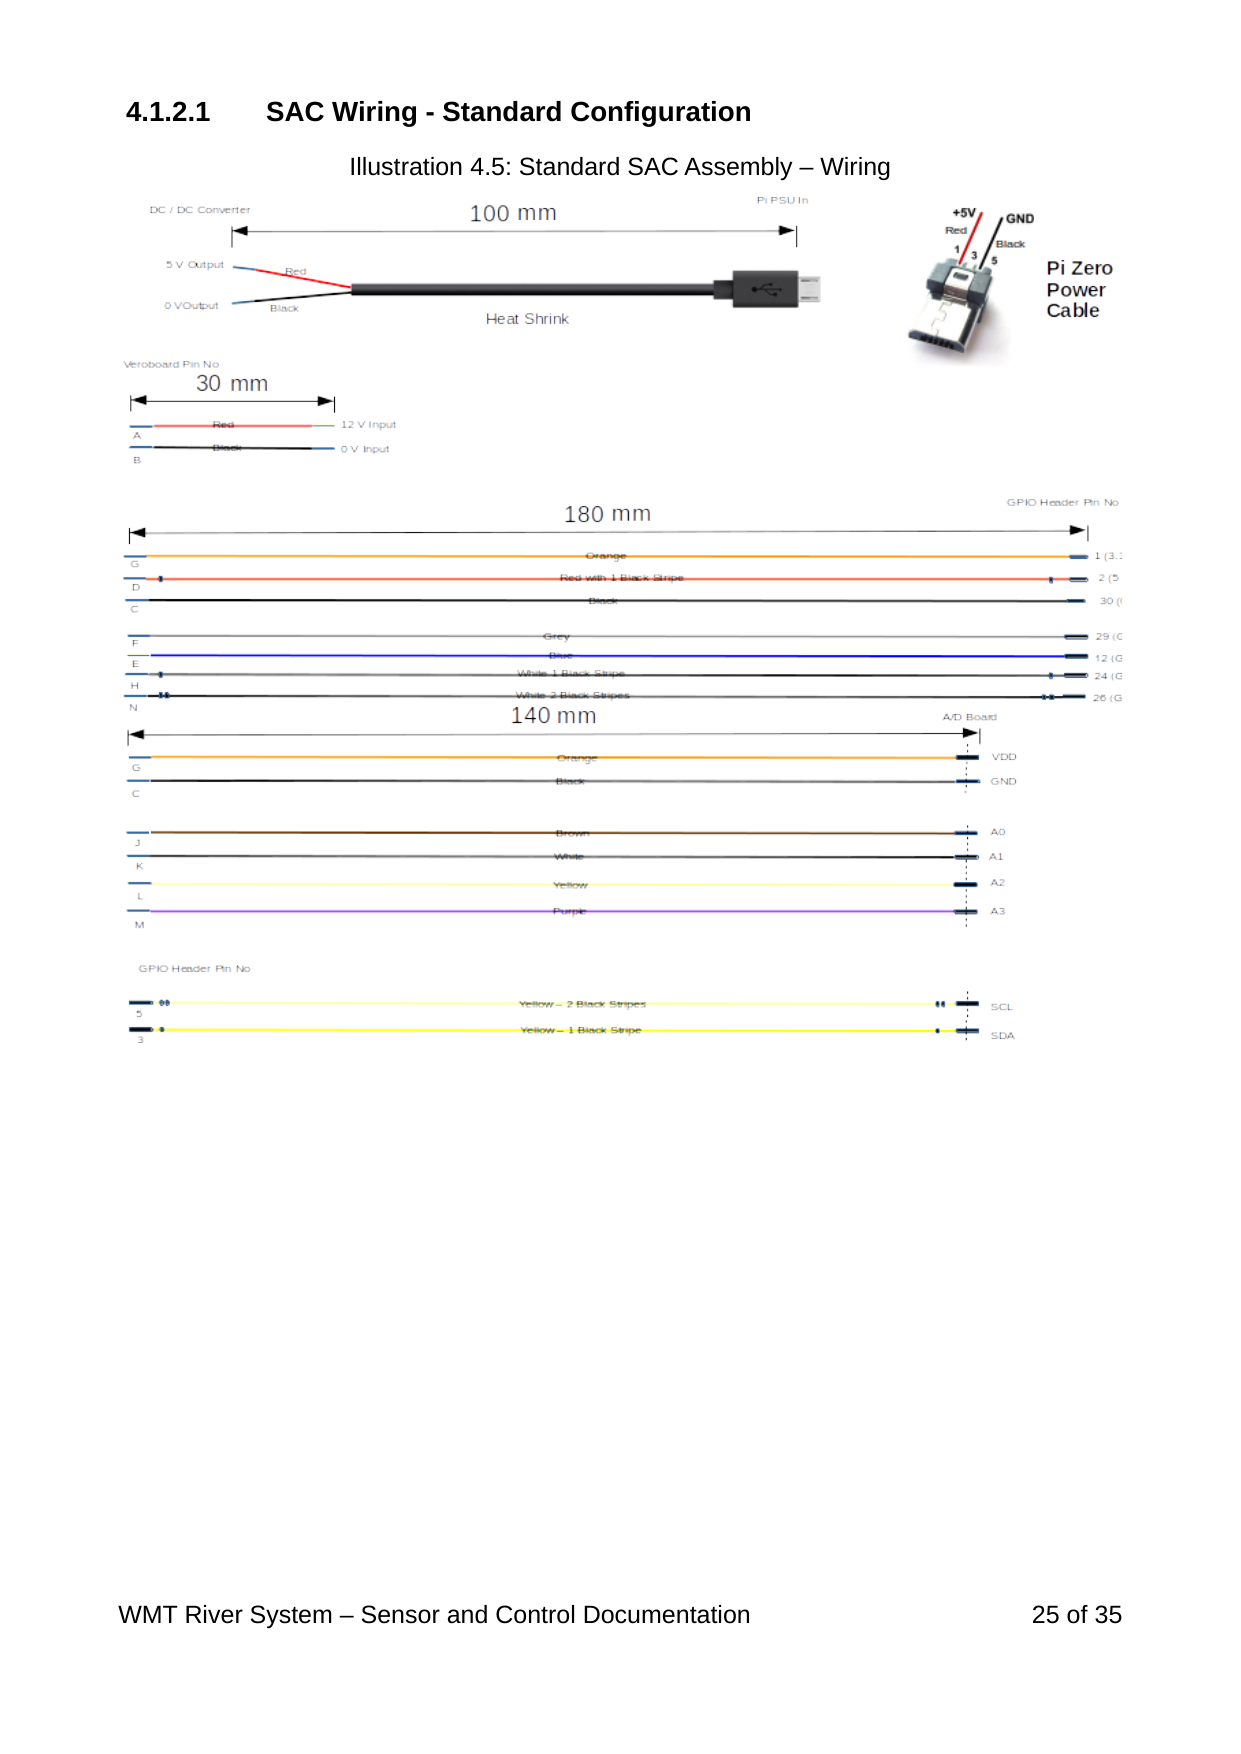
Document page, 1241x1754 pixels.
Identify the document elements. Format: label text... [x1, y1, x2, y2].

text Illustration 4.5: Standard SAC Assembly – Wiring [118, 152, 1122, 181]
picture [118, 193, 1123, 1068]
subtitle SAC Wiring - Standard Configuration [118, 95, 1122, 127]
